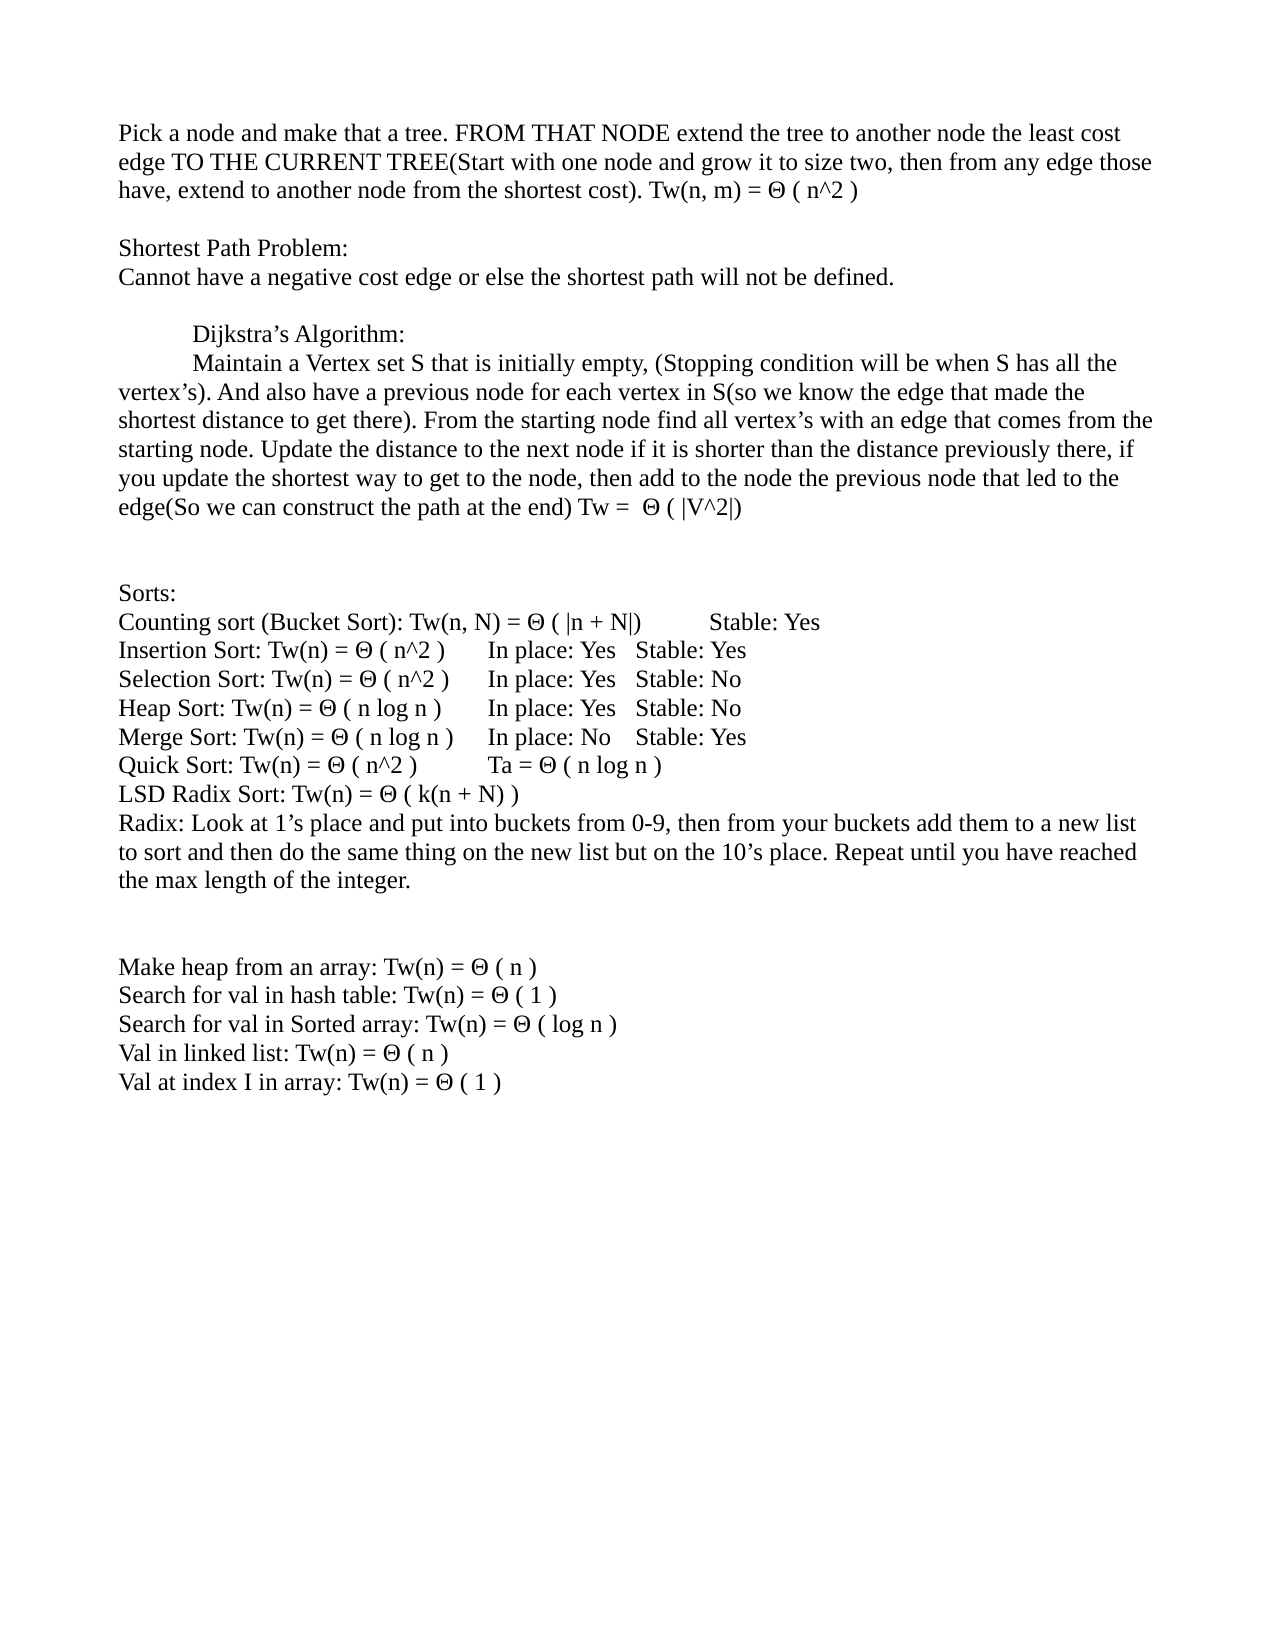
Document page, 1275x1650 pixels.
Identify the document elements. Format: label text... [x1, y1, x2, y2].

text Search for val in hash table: Tw(n) = Θ ( 1 ) [118, 981, 1157, 1009]
text Heap Sort: Tw(n) = Θ ( n log n ) In place: Yes Stable: No [118, 693, 1157, 722]
text Search for val in Sorted array: Tw(n) = Θ ( log n ) [118, 1009, 1157, 1038]
text Pick a node and make that a tree. FROM THAT NODE extend the tree to another node the least cost edge TO THE CURRENT TREE(Start with one node and grow it to size two, then from any edge those have, extend to another node from the shortest cost). Tw(n, m) = Θ ( n^2 ) [118, 118, 1157, 204]
text Quick Sort: Tw(n) = Θ ( n^2 ) Ta = Θ ( n log n ) [118, 751, 1157, 779]
text Maintain a Vertex set S that is initially empty, (Stopping condition will be when S has all the vertex’s). And also have a previous node for each vertex in S(so we know the edge that made the shortest distance to get there). From the starting node find all vertex’s with an edge that comes from the starting node. Update the distance to the next node if it is shorter than the distance previously there, if you update the shortest way to get to the node, then add to the node the previous node that led to the edge(So we can construct the path at the end) Tw = Θ ( |V^2|) [118, 348, 1157, 521]
text Sorts: [118, 578, 1157, 607]
text Merge Sort: Tw(n) = Θ ( n log n ) In place: No Stable: Yes [118, 722, 1157, 751]
text Insertion Sort: Tw(n) = Θ ( n^2 ) In place: Yes Stable: Yes [118, 636, 1157, 664]
text Selection Sort: Tw(n) = Θ ( n^2 ) In place: Yes Stable: No [118, 664, 1157, 693]
text Dijkstra’s Algorithm: [118, 319, 1157, 348]
text Make heap from an array: Tw(n) = Θ ( n ) [118, 952, 1157, 981]
text Radix: Look at 1’s place and put into buckets from 0-9, then from your buckets add them to a new list to sort and then do the same thing on the new list but on the 10’s place. Repeat until you have reached the max length of the integer. [118, 808, 1157, 894]
text Val at index I in array: Tw(n) = Θ ( 1 ) [118, 1067, 1157, 1096]
text LSD Radix Sort: Tw(n) = Θ ( k(n + N) ) [118, 779, 1157, 808]
text Val in linked list: Tw(n) = Θ ( n ) [118, 1038, 1157, 1067]
text Cannot have a negative cost edge or else the shortest path will not be defined. [118, 262, 1157, 291]
text Counting sort (Bucket Sort): Tw(n, N) = Θ ( |n + N|) Stable: Yes [118, 607, 1157, 636]
text Shortest Path Problem: [118, 233, 1157, 262]
